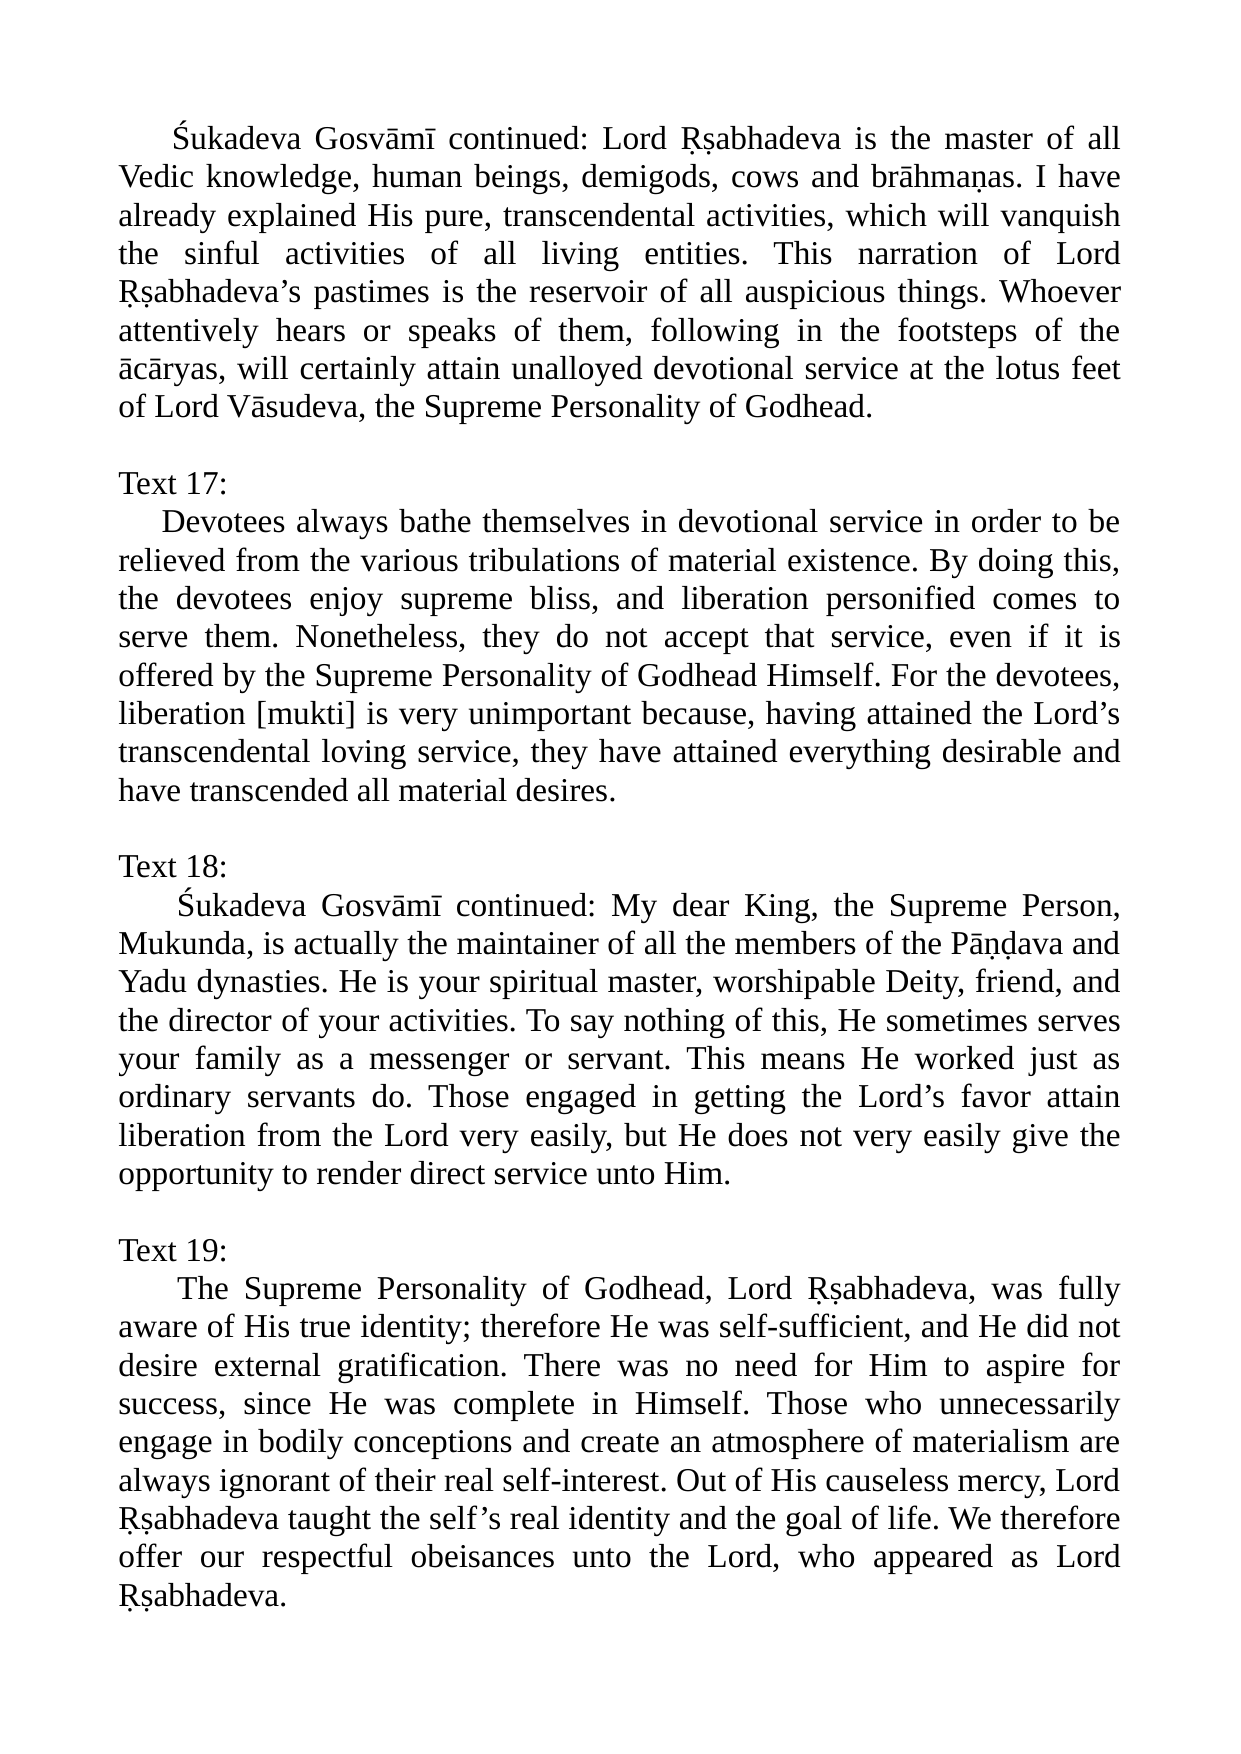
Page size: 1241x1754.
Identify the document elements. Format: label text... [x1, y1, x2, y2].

text Devotees always bathe themselves in devotional service in order to be relieved from the various tribulations of material existence. By doing this, the devotees enjoy supreme bliss, and liberation personified comes to serve them. Nonetheless, they do not accept that service, even if it is offered by the Supreme Personality of Godhead Himself. For the devotees, liberation [mukti] is very unimportant because, having attained the Lord’s transcendental loving service, they have attained everything desirable and have transcended all material desires. [118, 501, 1122, 808]
text Śukadeva Gosvāmī continued: My dear King, the Supreme Person, Mukunda, is actually the maintainer of all the members of the Pāṇḍava and Yadu dynasties. He is your spiritual master, worshipable Deity, friend, and the director of your activities. To say nothing of this, He sometimes serves your family as a messenger or servant. This means He worked just as ordinary servants do. Those engaged in getting the Lord’s favor attain liberation from the Lord very easily, but He does not very easily give the opportunity to render direct service unto Him. [118, 885, 1122, 1191]
text Text 19: [118, 1230, 1122, 1268]
text Text 18: [118, 846, 1122, 885]
text The Supreme Personality of Godhead, Lord Ṛṣabhadeva, was fully aware of His true identity; therefore He was self-sufficient, and He did not desire external gratification. There was no need for Him to aspire for success, since He was complete in Himself. Those who unnecessarily engage in bodily conceptions and create an atmosphere of materialism are always ignorant of their real self-interest. Out of His causeless mercy, Lord Ṛṣabhadeva taught the self’s real identity and the goal of life. We therefore offer our respectful obeisances unto the Lord, who appeared as Lord Ṛṣabhadeva. [118, 1268, 1122, 1613]
text Śukadeva Gosvāmī continued: Lord Ṛṣabhadeva is the master of all Vedic knowledge, human beings, demigods, cows and brāhmaṇas. I have already explained His pure, transcendental activities, which will vanquish the sinful activities of all living entities. This narration of Lord Ṛṣabhadeva’s pastimes is the reservoir of all auspicious things. Whoever attentively hears or speaks of them, following in the footsteps of the ācāryas, will certainly attain unalloyed devotional service at the lotus feet of Lord Vāsudeva, the Supreme Personality of Godhead. [118, 118, 1122, 425]
text Text 17: [118, 463, 1122, 501]
